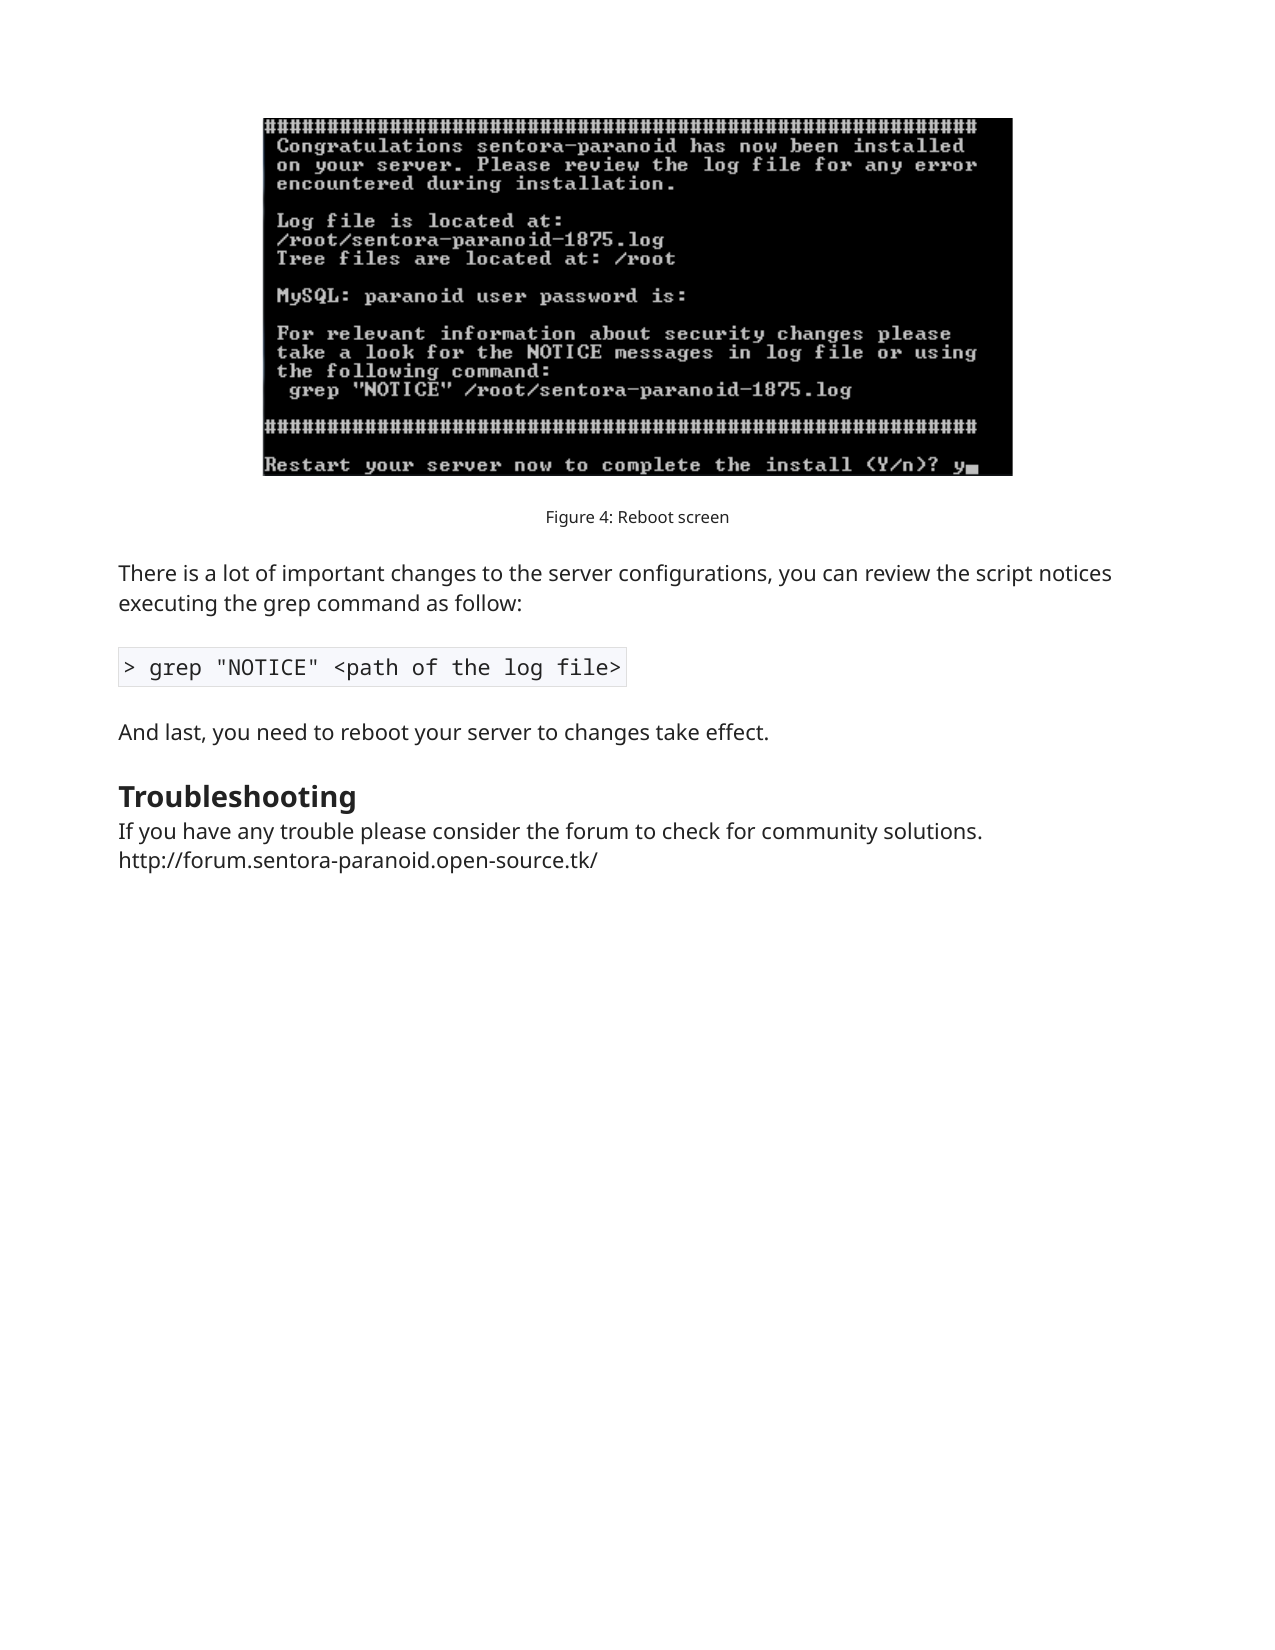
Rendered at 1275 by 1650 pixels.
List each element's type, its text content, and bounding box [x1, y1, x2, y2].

text Figure 4: Reboot screen [118, 505, 1157, 528]
text [627, 647, 1157, 687]
text And last, you need to reboot your server to changes take effect. [118, 716, 1157, 746]
text http://forum.sentora-paranoid.open-source.tk/ [118, 846, 1157, 875]
text There is a lot of important changes to the server configurations, you can review the script notices executing the grep command as follow: [118, 558, 1157, 617]
text If you have any trouble please consider the forum to check for community solutions. [118, 816, 1157, 846]
picture [262, 118, 1013, 476]
text > grep "NOTICE" <path of the log file> [119, 648, 626, 686]
text Troubleshooting [118, 776, 1157, 816]
